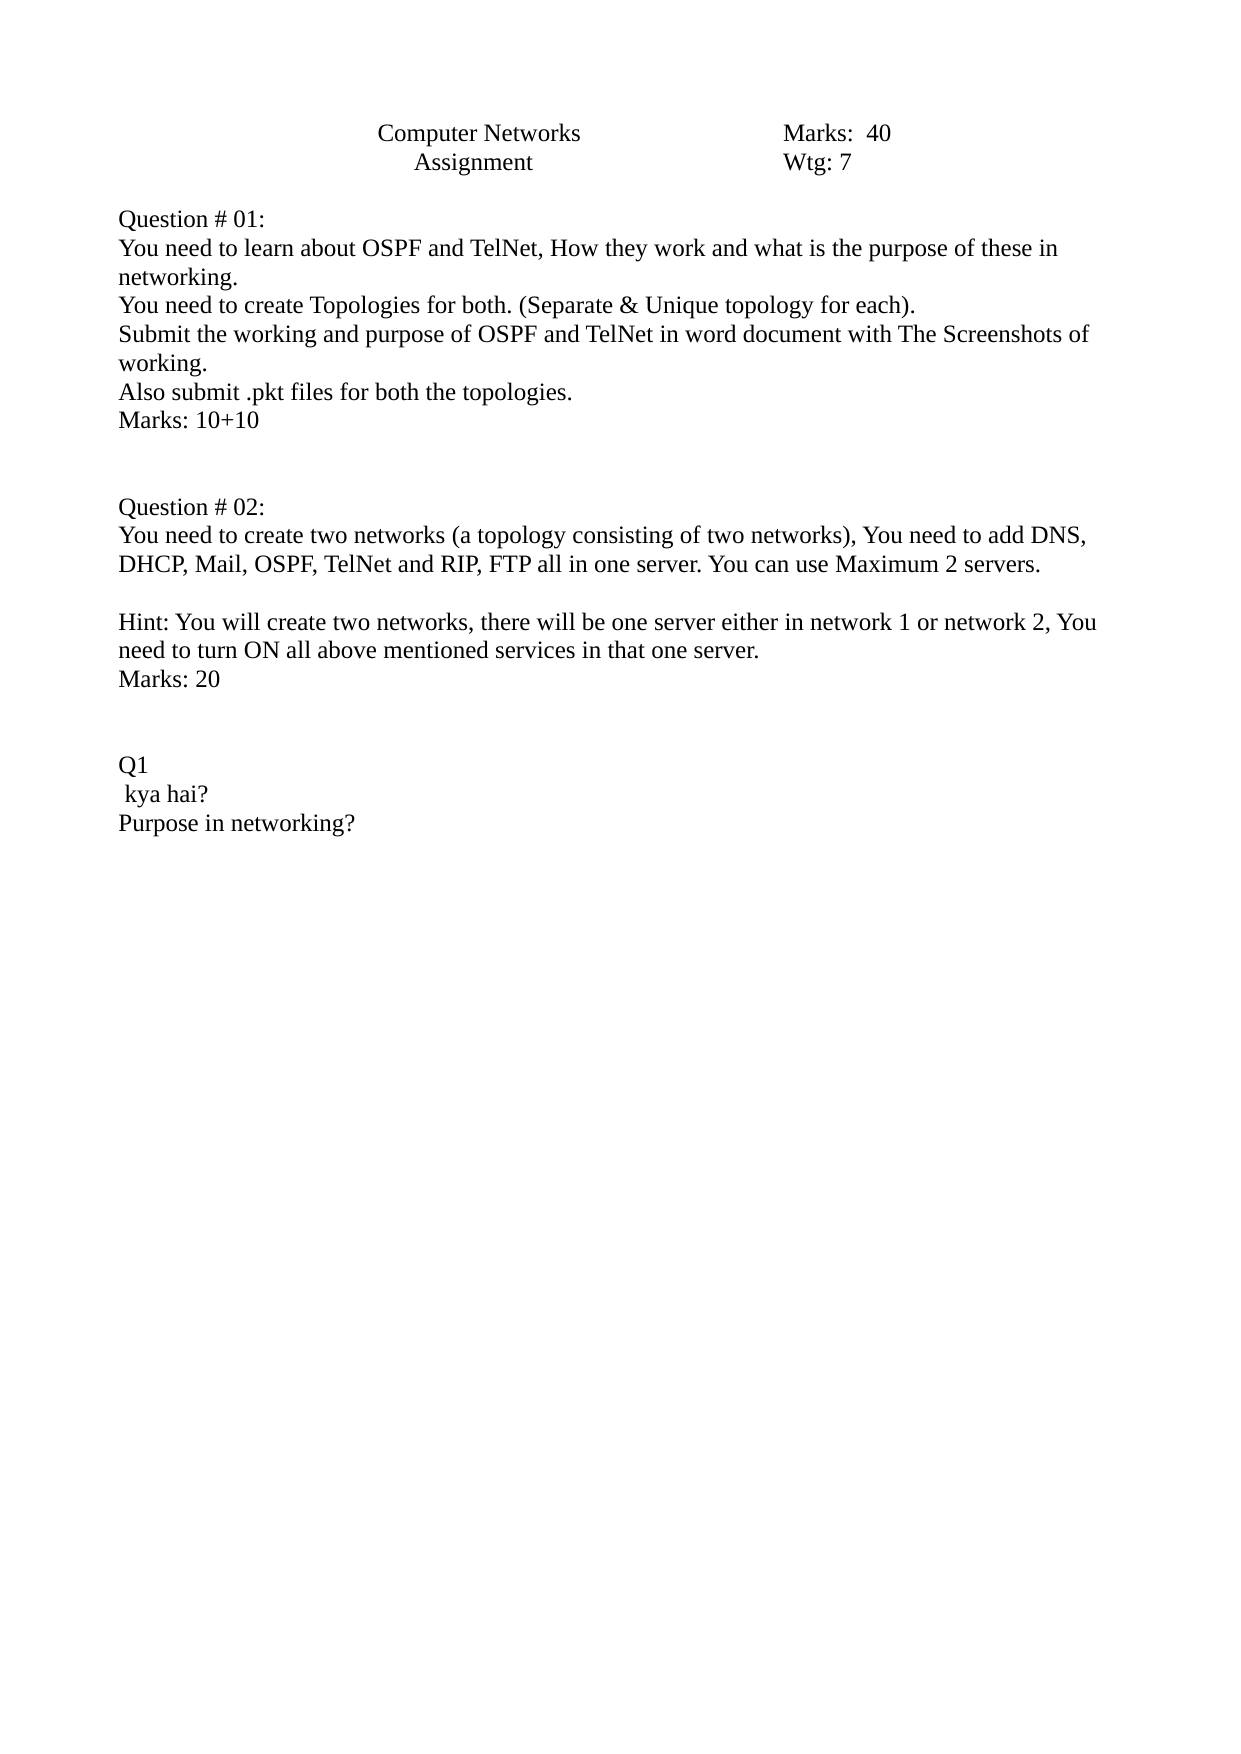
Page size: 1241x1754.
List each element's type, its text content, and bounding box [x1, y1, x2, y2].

text You need to learn about OSPF and TelNet, How they work and what is the purpose of these in networking. [118, 233, 1122, 291]
text kya hai? [118, 779, 1122, 808]
text Computer Networks Marks: 40 [118, 118, 1122, 147]
text Marks: 10+10 [118, 406, 1122, 434]
text Question # 01: [118, 204, 1122, 233]
text You need to create two networks (a topology consisting of two networks), You need to add DNS, DHCP, Mail, OSPF, TelNet and RIP, FTP all in one server. You can use Maximum 2 servers. [118, 521, 1122, 578]
text You need to create Topologies for both. (Separate & Unique topology for each). [118, 291, 1122, 319]
text Hint: You will create two networks, there will be one server either in network 1 or network 2, You need to turn ON all above mentioned services in that one server. [118, 607, 1122, 664]
text Submit the working and purpose of OSPF and TelNet in word document with The Screenshots of working. [118, 319, 1122, 377]
text Also submit .pkt files for both the topologies. [118, 377, 1122, 406]
text Q1 [118, 751, 1122, 779]
text Marks: 20 [118, 664, 1122, 693]
text Assignment Wtg: 7 [118, 147, 1122, 176]
text Question # 02: [118, 492, 1122, 521]
text Purpose in networking? [118, 808, 1122, 837]
